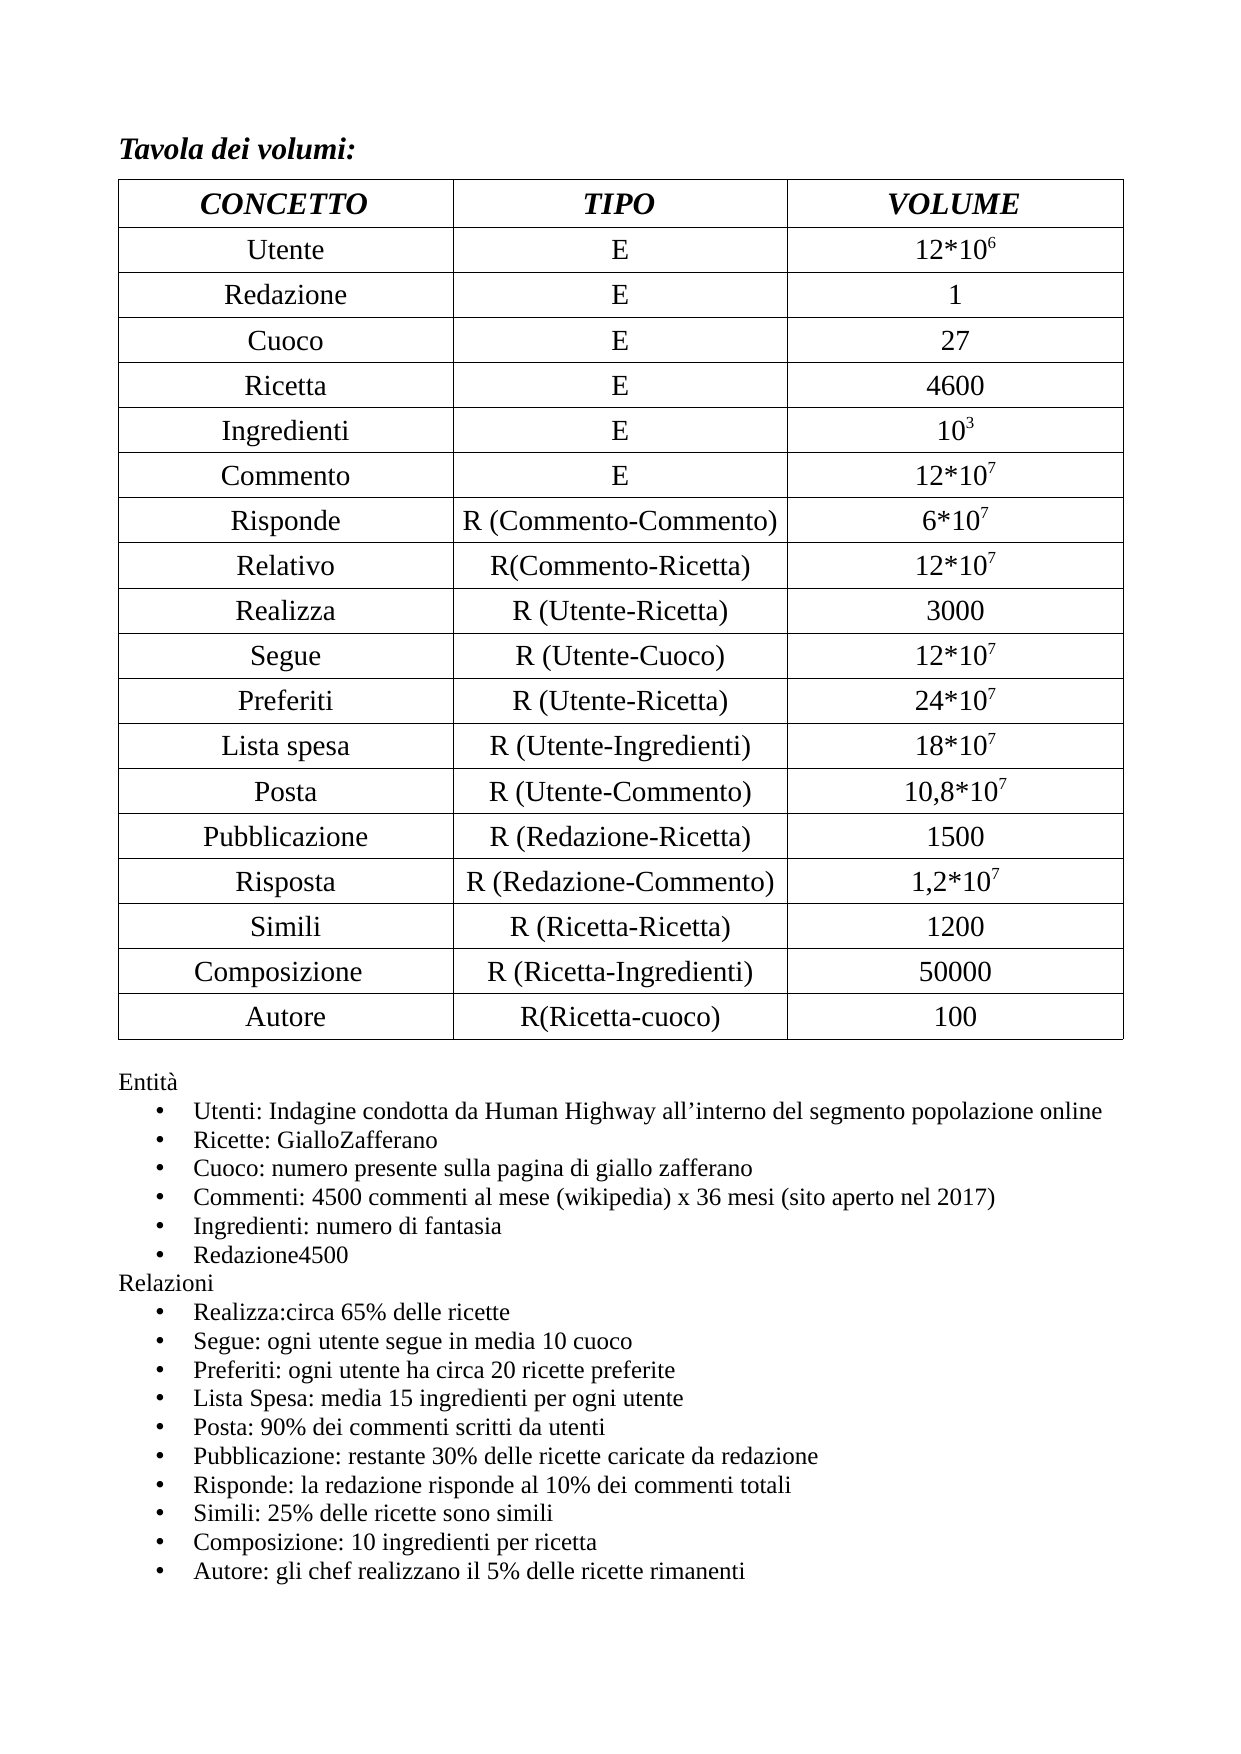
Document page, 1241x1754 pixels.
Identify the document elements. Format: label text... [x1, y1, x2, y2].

text Entità [118, 1067, 1122, 1096]
table_cell 50000 [788, 949, 1123, 993]
text Tavola dei volumi: [118, 131, 1122, 167]
table_cell Posta [119, 769, 453, 813]
table_cell R (Ricetta-Ricetta) [454, 904, 787, 948]
table_cell 1 [788, 273, 1123, 317]
table_cell 12*106 [788, 228, 1123, 272]
table_cell Commento [119, 453, 453, 497]
table_cell E [454, 318, 787, 362]
table_cell R (Utente-Ricetta) [454, 589, 787, 632]
table_cell E [454, 228, 787, 272]
table_cell R (Redazione-Ricetta) [454, 814, 787, 858]
list Utenti: Indagine condotta da Human Highway all’interno del segmento popolazione online [156, 1096, 1122, 1125]
table_cell Redazione [119, 273, 453, 317]
table_cell Risponde [119, 498, 453, 542]
table_cell R (Redazione-Commento) [454, 859, 787, 903]
table_header VOLUME [788, 180, 1123, 227]
table_cell R(Commento-Ricetta) [454, 543, 787, 587]
table_cell 12*107 [788, 634, 1123, 678]
table_cell Realizza [119, 589, 453, 632]
list Composizione: 10 ingredienti per ricetta [156, 1527, 1122, 1556]
table_cell E [454, 363, 787, 407]
table_cell E [454, 273, 787, 317]
table_cell 4600 [788, 363, 1123, 407]
table_cell Pubblicazione [119, 814, 453, 858]
table_cell R(Ricetta-cuoco) [454, 994, 787, 1038]
table_cell 1200 [788, 904, 1123, 948]
list Lista Spesa: media 15 ingredienti per ogni utente [156, 1383, 1122, 1412]
list Risponde: la redazione risponde al 10% dei commenti totali [156, 1470, 1122, 1498]
table_cell Lista spesa [119, 724, 453, 768]
table_cell 27 [788, 318, 1123, 362]
table_cell E [454, 408, 787, 452]
list Pubblicazione: restante 30% delle ricette caricate da redazione [156, 1441, 1122, 1470]
list Redazione4500 [156, 1240, 1122, 1268]
table_cell Cuoco [119, 318, 453, 362]
table_header CONCETTO [119, 180, 453, 227]
table_cell Composizione [119, 949, 453, 993]
table_cell Ricetta [119, 363, 453, 407]
table_cell R (Utente-Ingredienti) [454, 724, 787, 768]
table_cell Autore [119, 994, 453, 1038]
table_cell 12*107 [788, 543, 1123, 587]
table_cell 12*107 [788, 453, 1123, 497]
table_cell E [454, 453, 787, 497]
list Ricette: GialloZafferano [156, 1125, 1122, 1153]
table_cell 100 [788, 994, 1123, 1038]
text Relazioni [118, 1268, 1122, 1297]
table_cell 1500 [788, 814, 1123, 858]
table_cell Utente [119, 228, 453, 272]
table_cell Ingredienti [119, 408, 453, 452]
table_cell 3000 [788, 589, 1123, 632]
table_cell Relativo [119, 543, 453, 587]
list Simili: 25% delle ricette sono simili [156, 1498, 1122, 1527]
list Realizza:circa 65% delle ricette [156, 1297, 1122, 1326]
list Cuoco: numero presente sulla pagina di giallo zafferano [156, 1153, 1122, 1182]
list Preferiti: ogni utente ha circa 20 ricette preferite [156, 1355, 1122, 1383]
table_cell R (Commento-Commento) [454, 498, 787, 542]
list Posta: 90% dei commenti scritti da utenti [156, 1412, 1122, 1441]
list Commenti: 4500 commenti al mese (wikipedia) x 36 mesi (sito aperto nel 2017) [156, 1182, 1122, 1211]
table_cell R (Utente-Commento) [454, 769, 787, 813]
list Autore: gli chef realizzano il 5% delle ricette rimanenti [156, 1556, 1122, 1585]
table_cell 1,2*107 [788, 859, 1123, 903]
table_cell 24*107 [788, 679, 1123, 723]
table_cell R (Ricetta-Ingredienti) [454, 949, 787, 993]
table_cell 6*107 [788, 498, 1123, 542]
table_cell 10,8*107 [788, 769, 1123, 813]
table_header TIPO [454, 180, 787, 227]
table_cell Preferiti [119, 679, 453, 723]
table_cell R (Utente-Ricetta) [454, 679, 787, 723]
list Segue: ogni utente segue in media 10 cuoco [156, 1326, 1122, 1355]
table_cell 103 [788, 408, 1123, 452]
table_cell R (Utente-Cuoco) [454, 634, 787, 678]
table_cell 18*107 [788, 724, 1123, 768]
table_cell Risposta [119, 859, 453, 903]
table_cell Segue [119, 634, 453, 678]
table_cell Simili [119, 904, 453, 948]
list Ingredienti: numero di fantasia [156, 1211, 1122, 1240]
